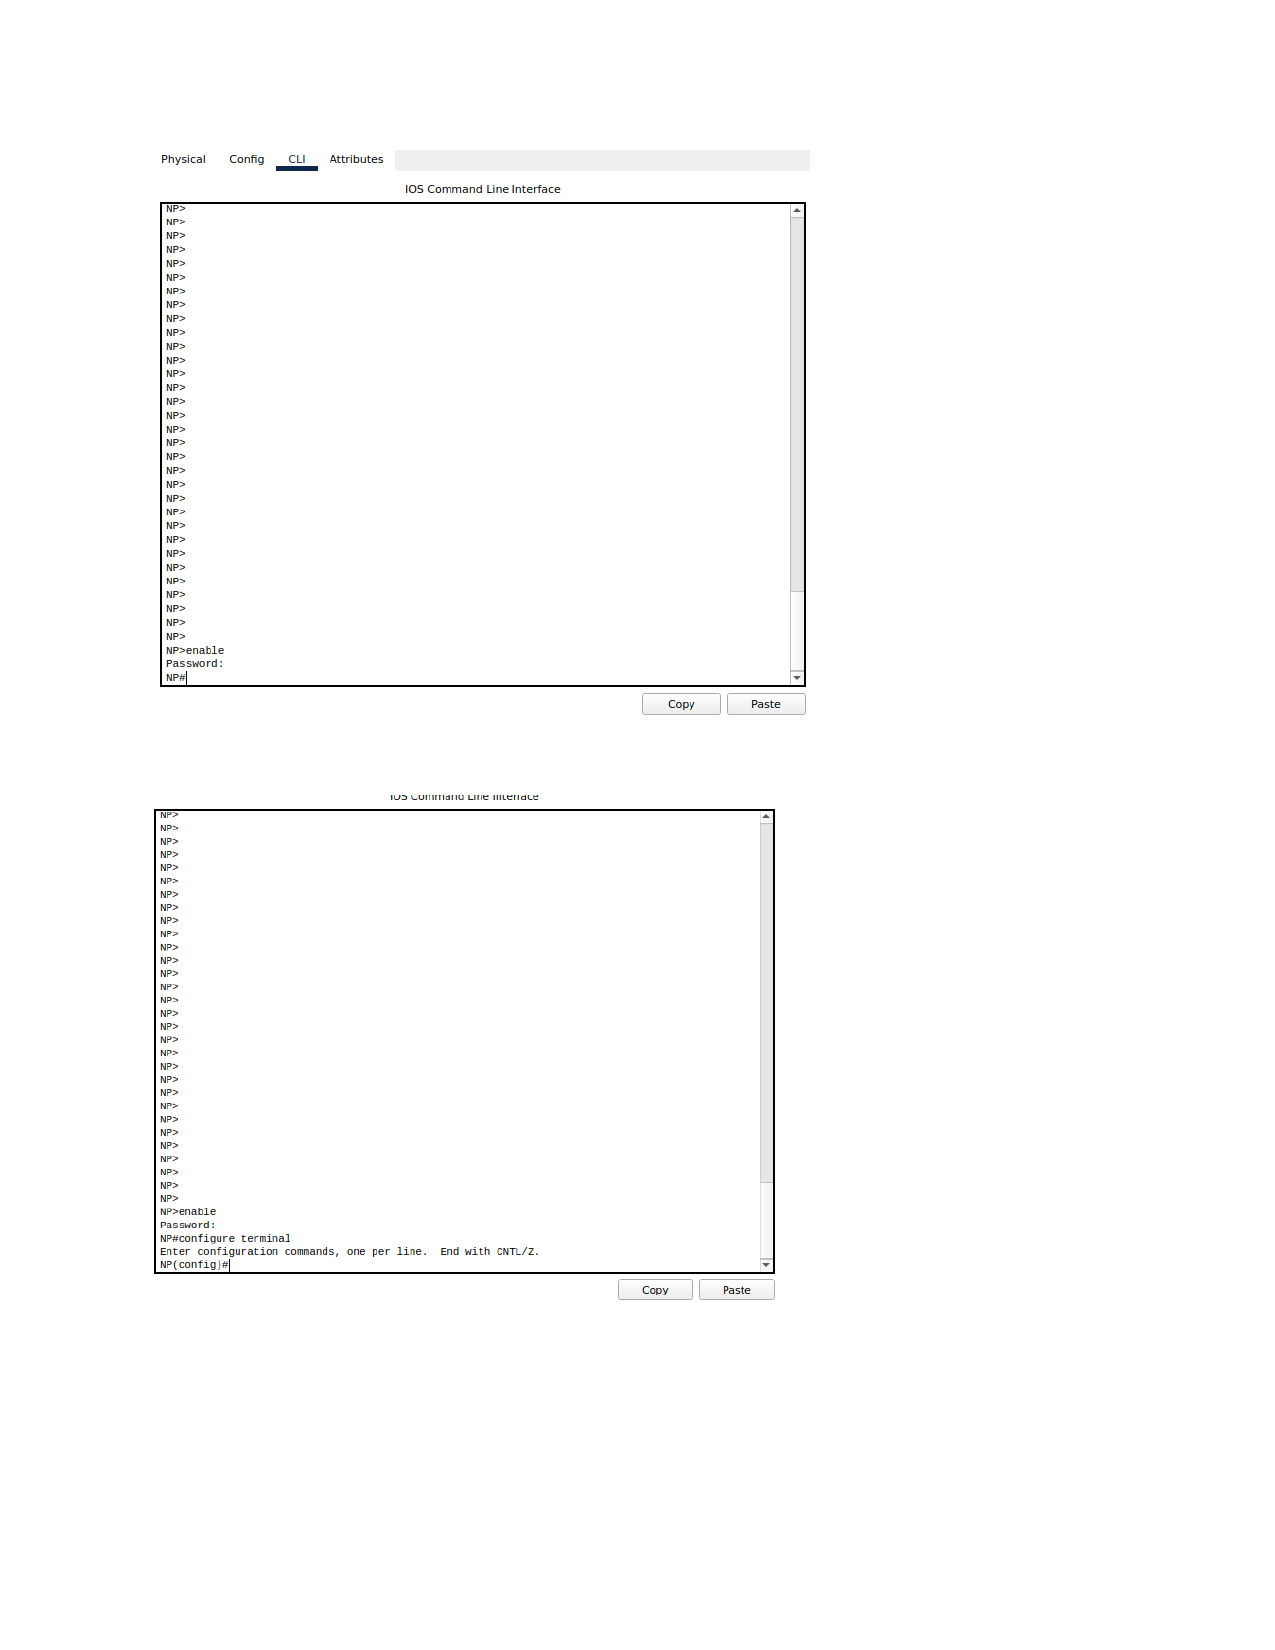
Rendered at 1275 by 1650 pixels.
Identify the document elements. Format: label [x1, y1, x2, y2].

picture [150, 795, 778, 1312]
picture [150, 150, 811, 727]
